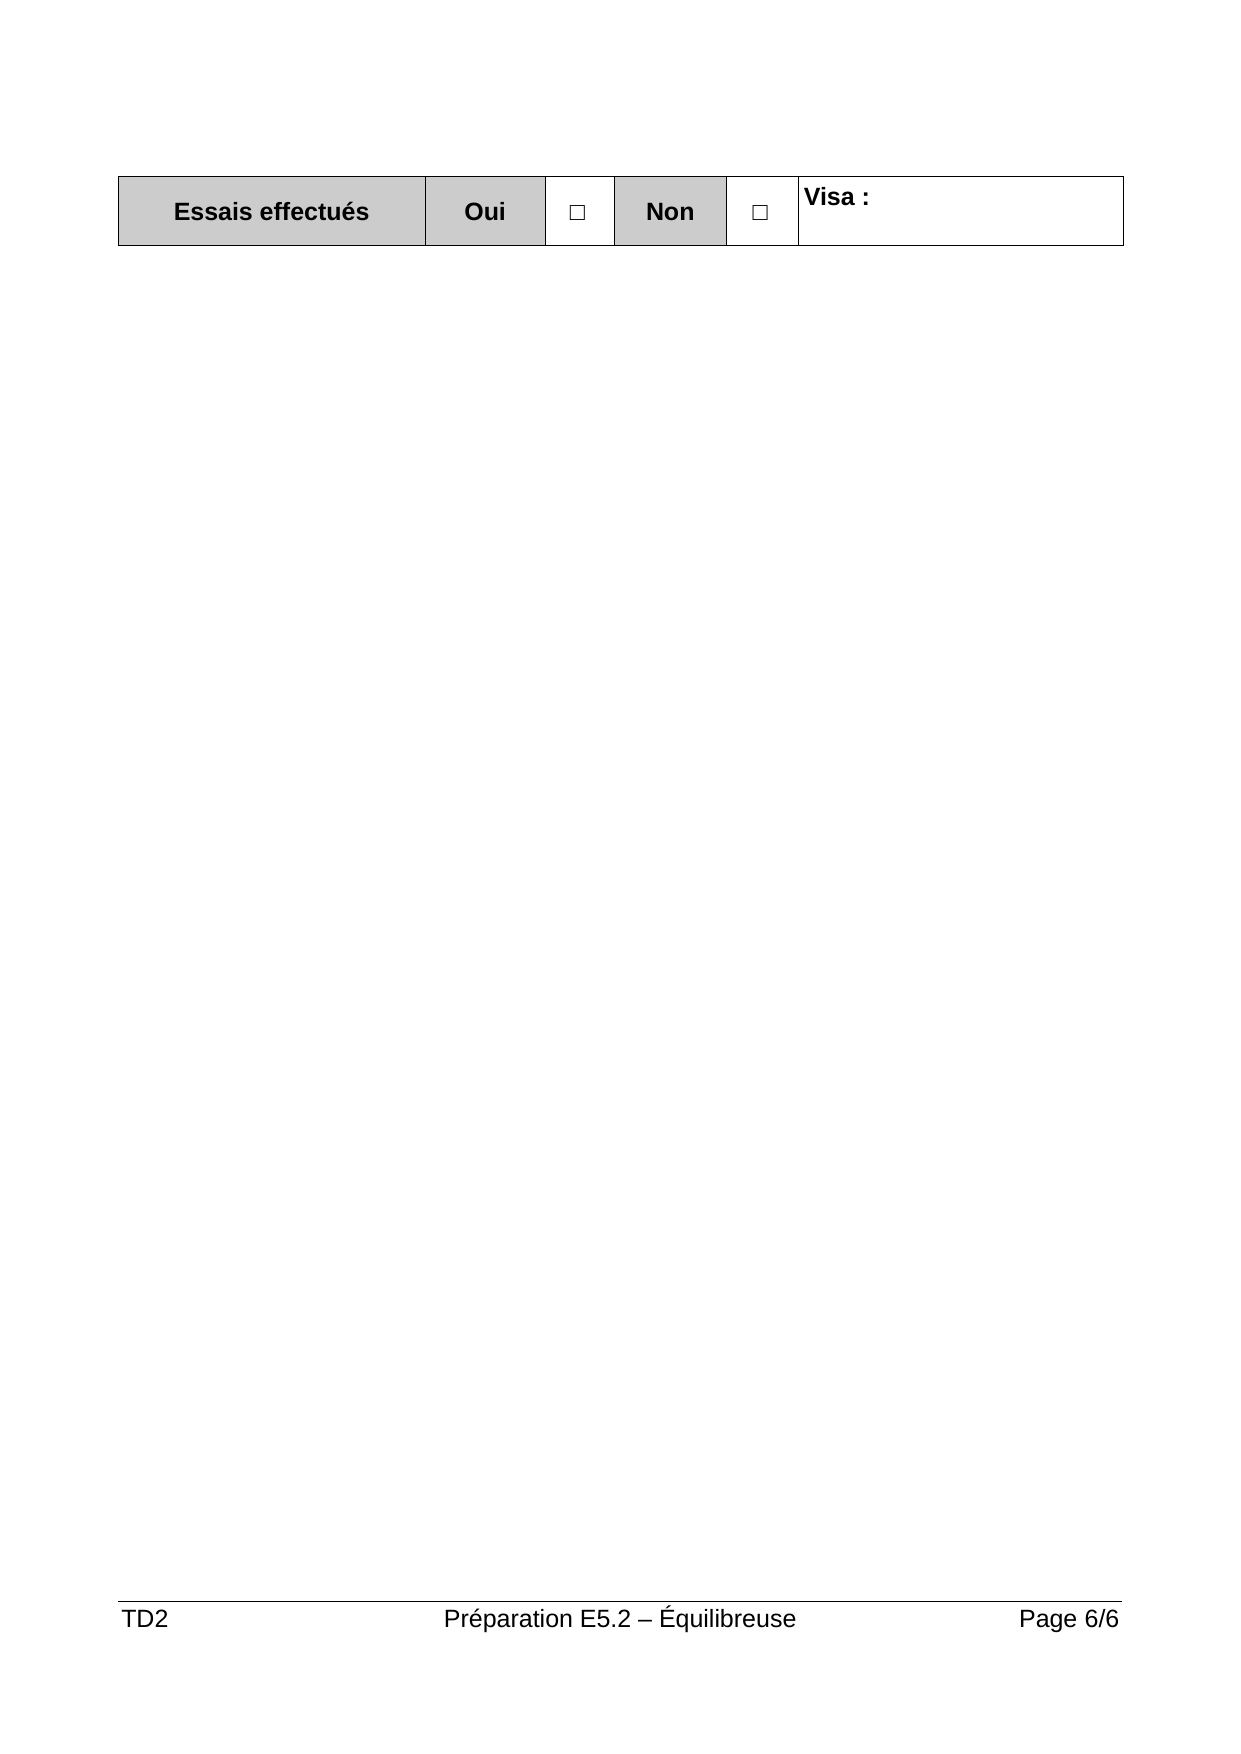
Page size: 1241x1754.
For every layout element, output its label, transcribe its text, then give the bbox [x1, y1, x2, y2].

table_cell Non [615, 177, 726, 245]
table_cell Essais effectués [119, 177, 425, 245]
table_cell □ [727, 177, 798, 245]
table_cell Oui [426, 177, 545, 245]
table_cell □ [546, 177, 614, 245]
table_cell Visa : [799, 177, 1123, 245]
